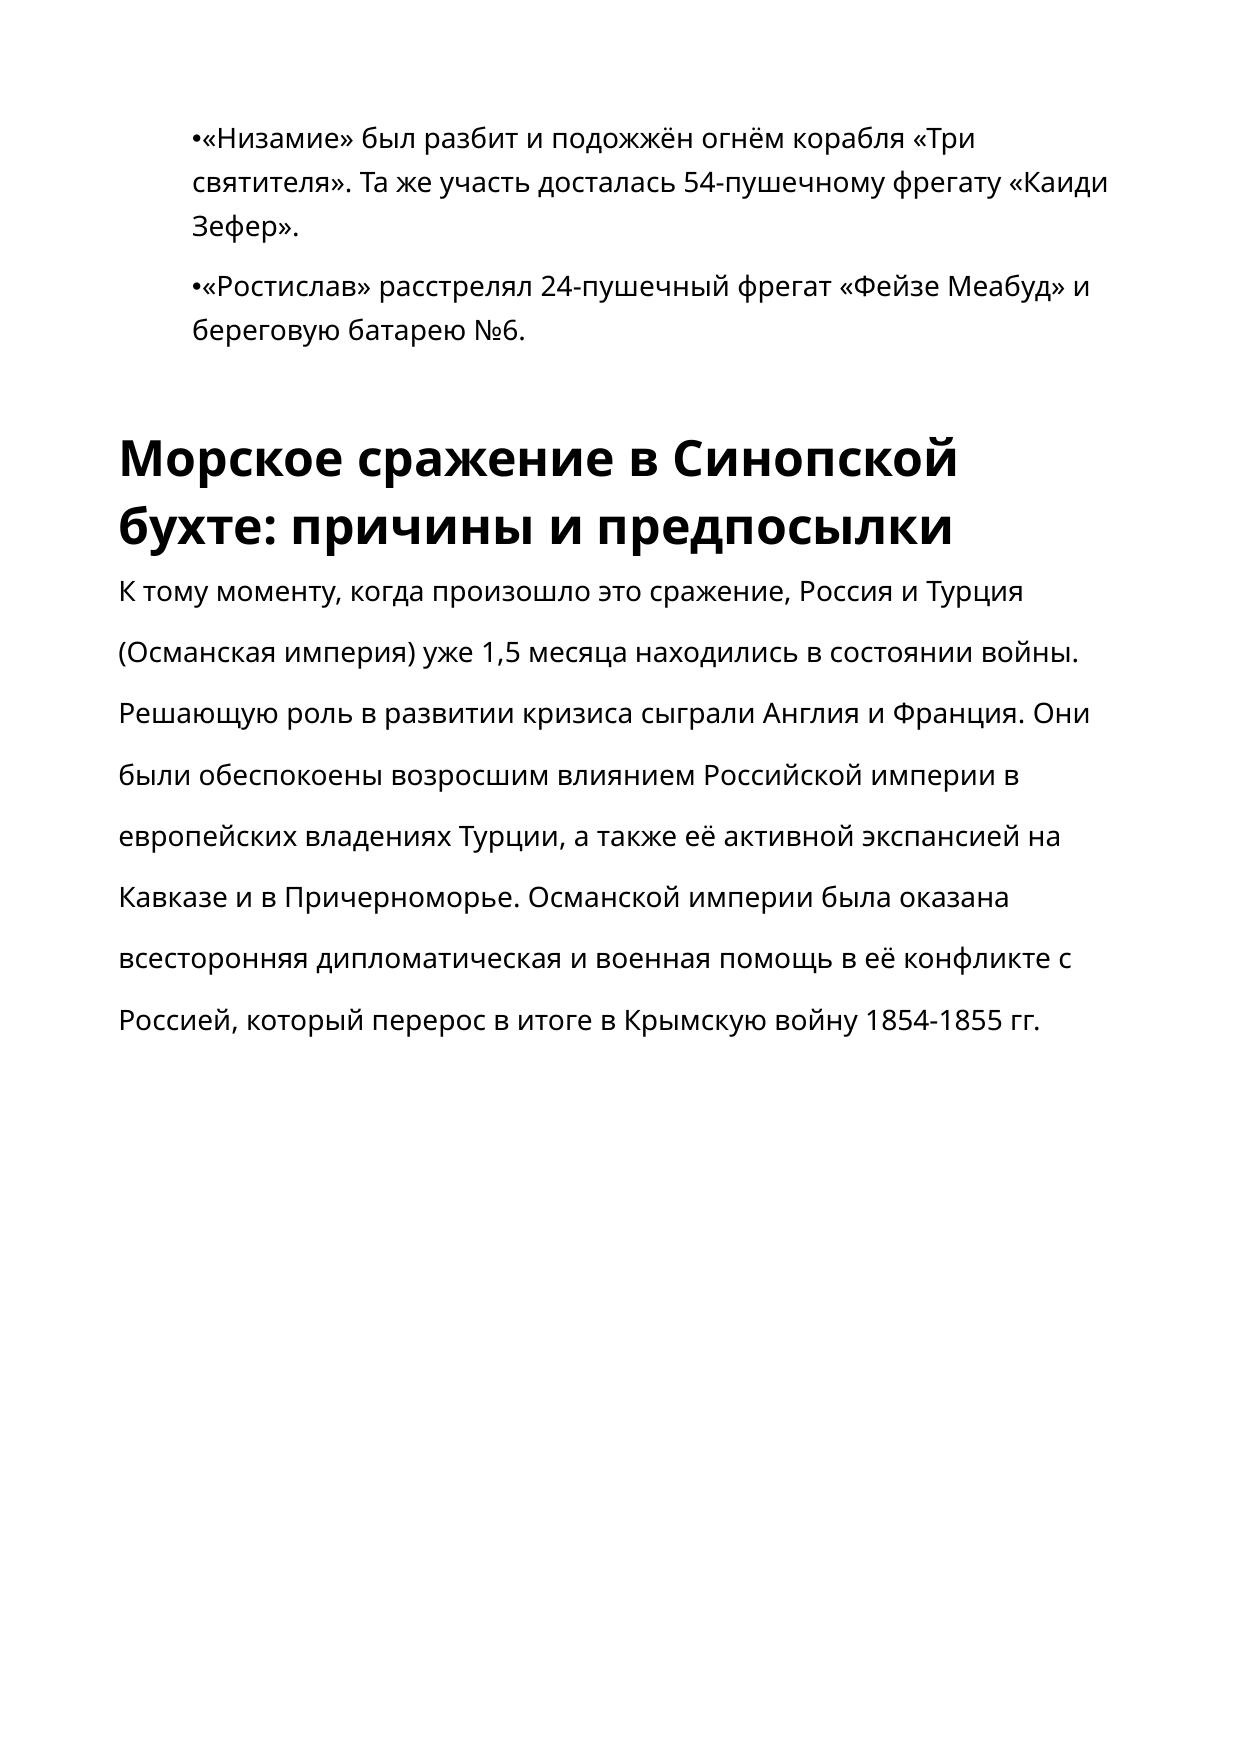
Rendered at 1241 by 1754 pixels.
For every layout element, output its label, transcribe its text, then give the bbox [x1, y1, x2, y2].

list «Ростислав» расстрелял 24-пушечный фрегат «Фейзе Меабуд» и береговую батарею №6. [118, 266, 1122, 348]
list «Низамие» был разбит и подожжён огнём корабля «Три святителя». Та же участь досталась 54-пушечному фрегату «Каиди Зефер». [118, 118, 1122, 244]
text К тому моменту, когда произошло это сражение, Россия и Турция (Османская империя) уже 1,5 месяца находились в состоянии войны. Решающую роль в развитии кризиса сыграли Англия и Франция. Они были обеспокоены возросшим влиянием Российской империи в европейских владениях Турции, а также её активной экспансией на Кавказе и в Причерноморье. Османской империи была оказана всесторонняя дипломатическая и военная помощь в её конфликте с Россией, который перерос в итоге в Крымскую войну 1854-1855 гг. [118, 571, 1122, 1038]
subtitle Морское сражение в Синопской бухте: причины и предпосылки [118, 422, 1122, 559]
